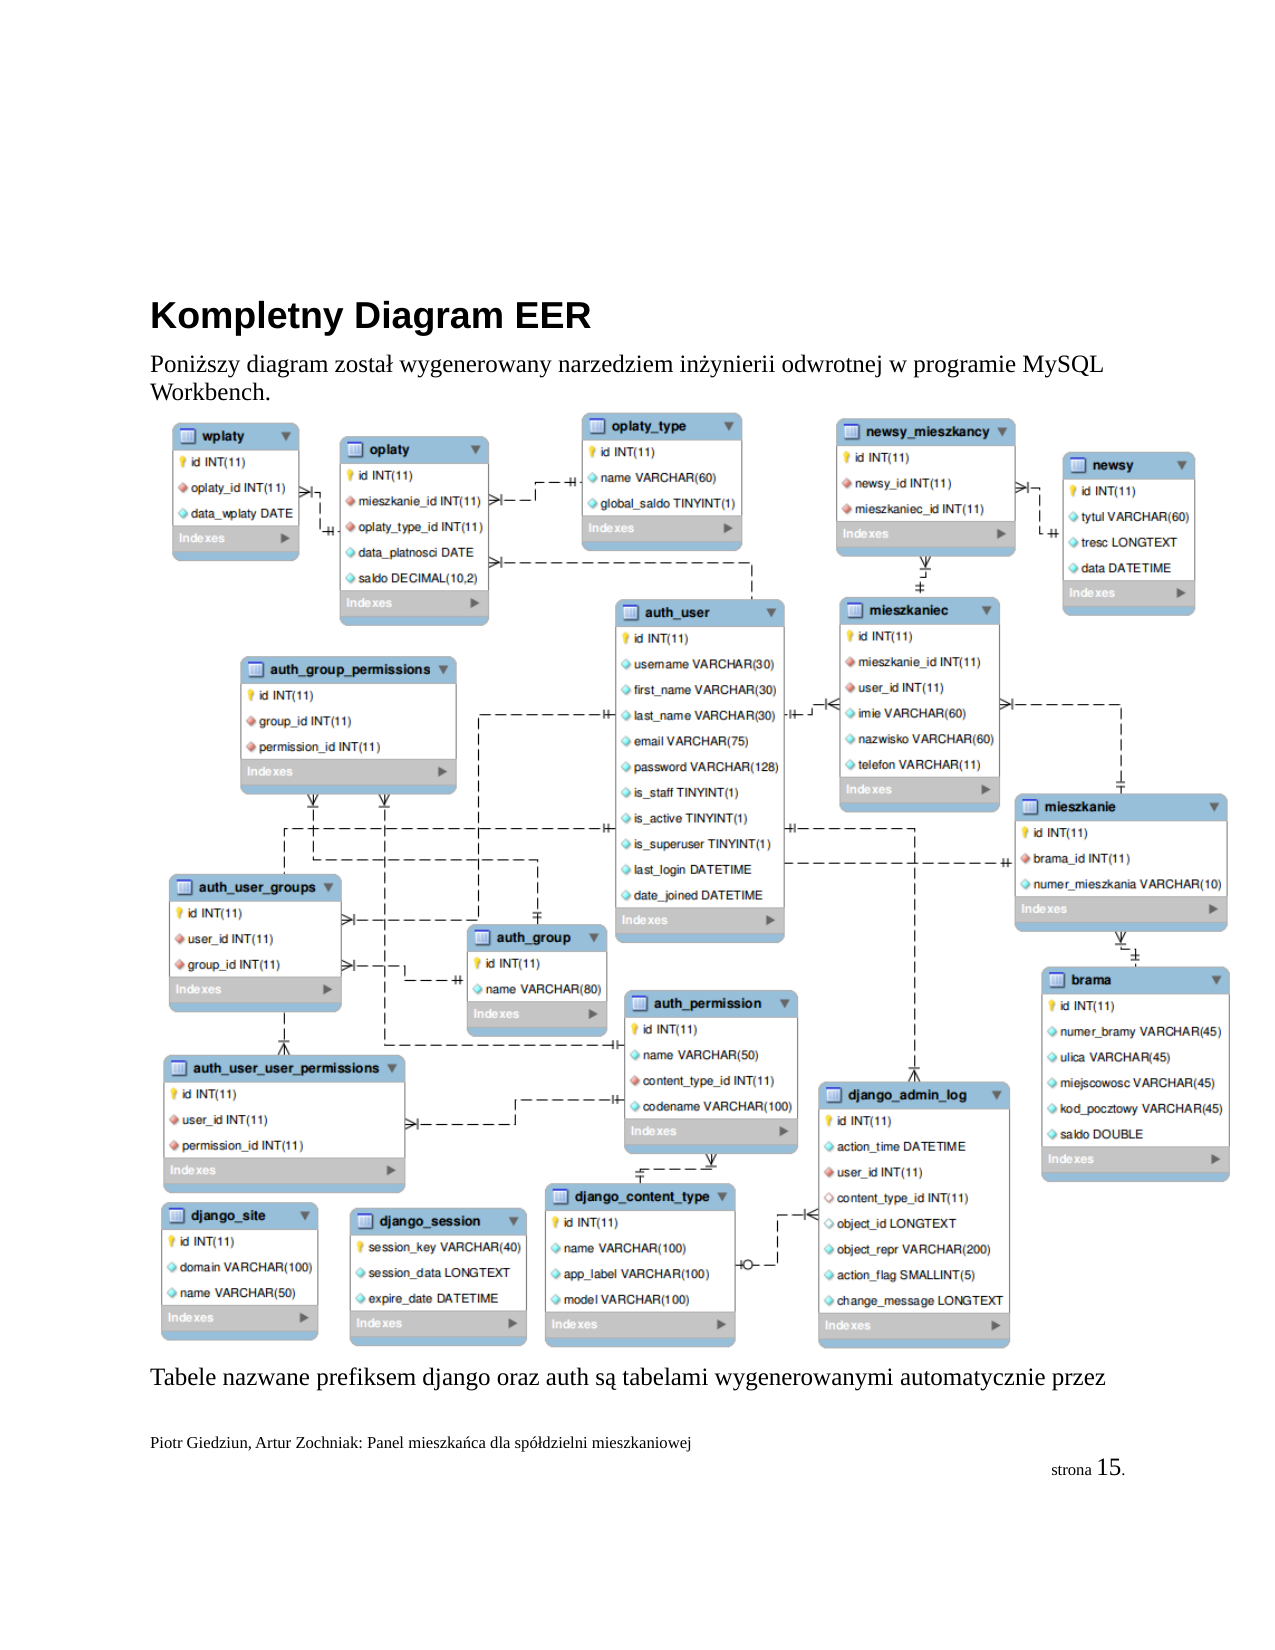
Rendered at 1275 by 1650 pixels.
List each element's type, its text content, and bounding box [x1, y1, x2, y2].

subtitle Kompletny Diagram EER [150, 293, 1125, 336]
picture [150, 406, 1239, 1363]
text Poniższy diagram został wygenerowany narzedziem inżynierii odwrotnej w programie MySQL Workbench. [150, 349, 1125, 406]
text Tabele nazwane prefiksem django oraz auth są tabelami wygenerowanymi automatycznie przez [150, 1363, 1125, 1391]
